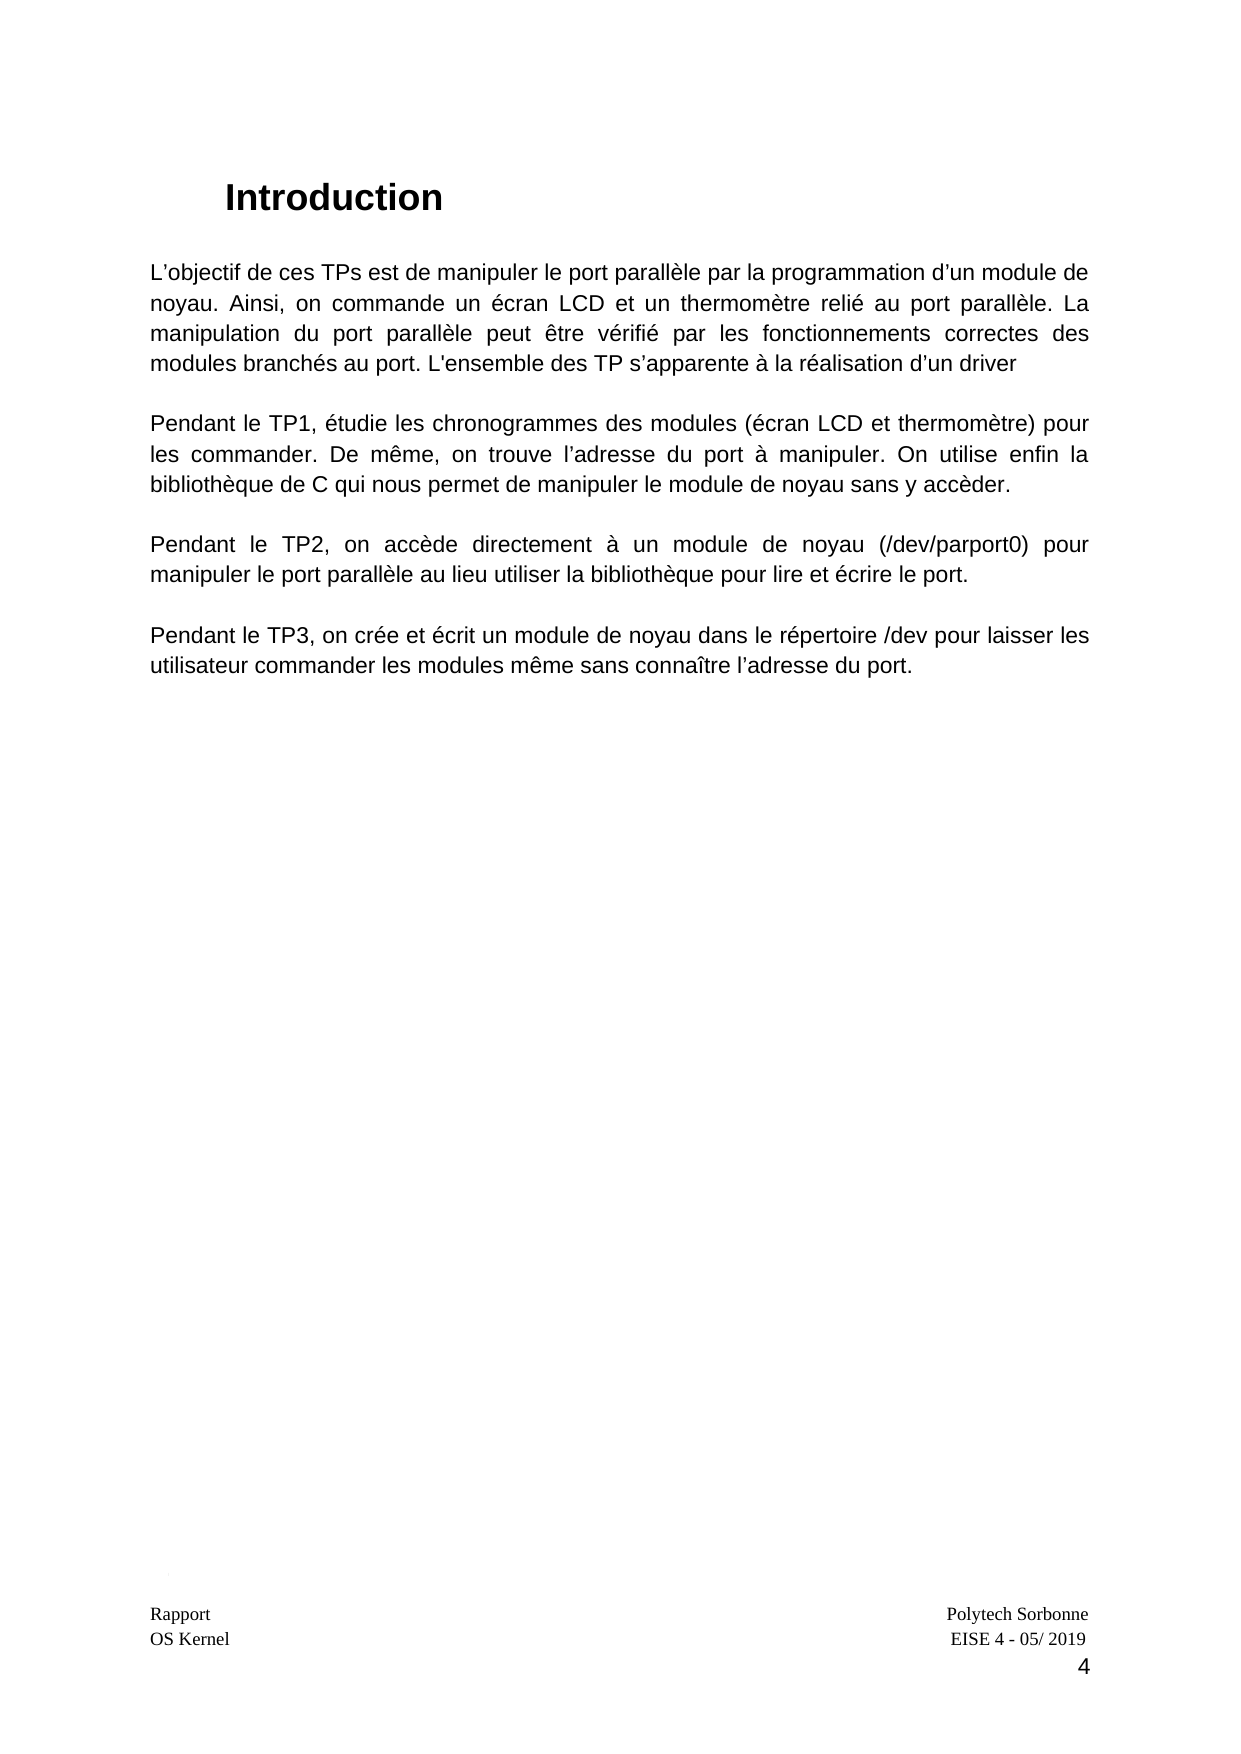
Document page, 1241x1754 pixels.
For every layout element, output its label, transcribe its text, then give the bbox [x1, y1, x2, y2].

subtitle Introduction [150, 175, 1090, 218]
text Pendant le TP1, étudie les chronogrammes des modules (écran LCD et thermomètre) pour les commander. De même, on trouve l’adresse du port à manipuler. On utilise enfin la bibliothèque de C qui nous permet de manipuler le module de noyau sans y accèder. [150, 410, 1090, 497]
text Pendant le TP2, on accède directement à un module de noyau (/dev/parport0) pour manipuler le port parallèle au lieu utiliser la bibliothèque pour lire et écrire le port. [150, 531, 1090, 588]
text L’objectif de ces TPs est de manipuler le port parallèle par la programmation d’un module de noyau. Ainsi, on commande un écran LCD et un thermomètre relié au port parallèle. La manipulation du port parallèle peut être vérifié par les fonctionnements correctes des modules branchés au port. L'ensemble des TP s’apparente à la réalisation d’un driver [150, 259, 1090, 376]
text Pendant le TP3, on crée et écrit un module de noyau dans le répertoire /dev pour laisser les utilisateur commander les modules même sans connaître l’adresse du port. [150, 622, 1090, 678]
